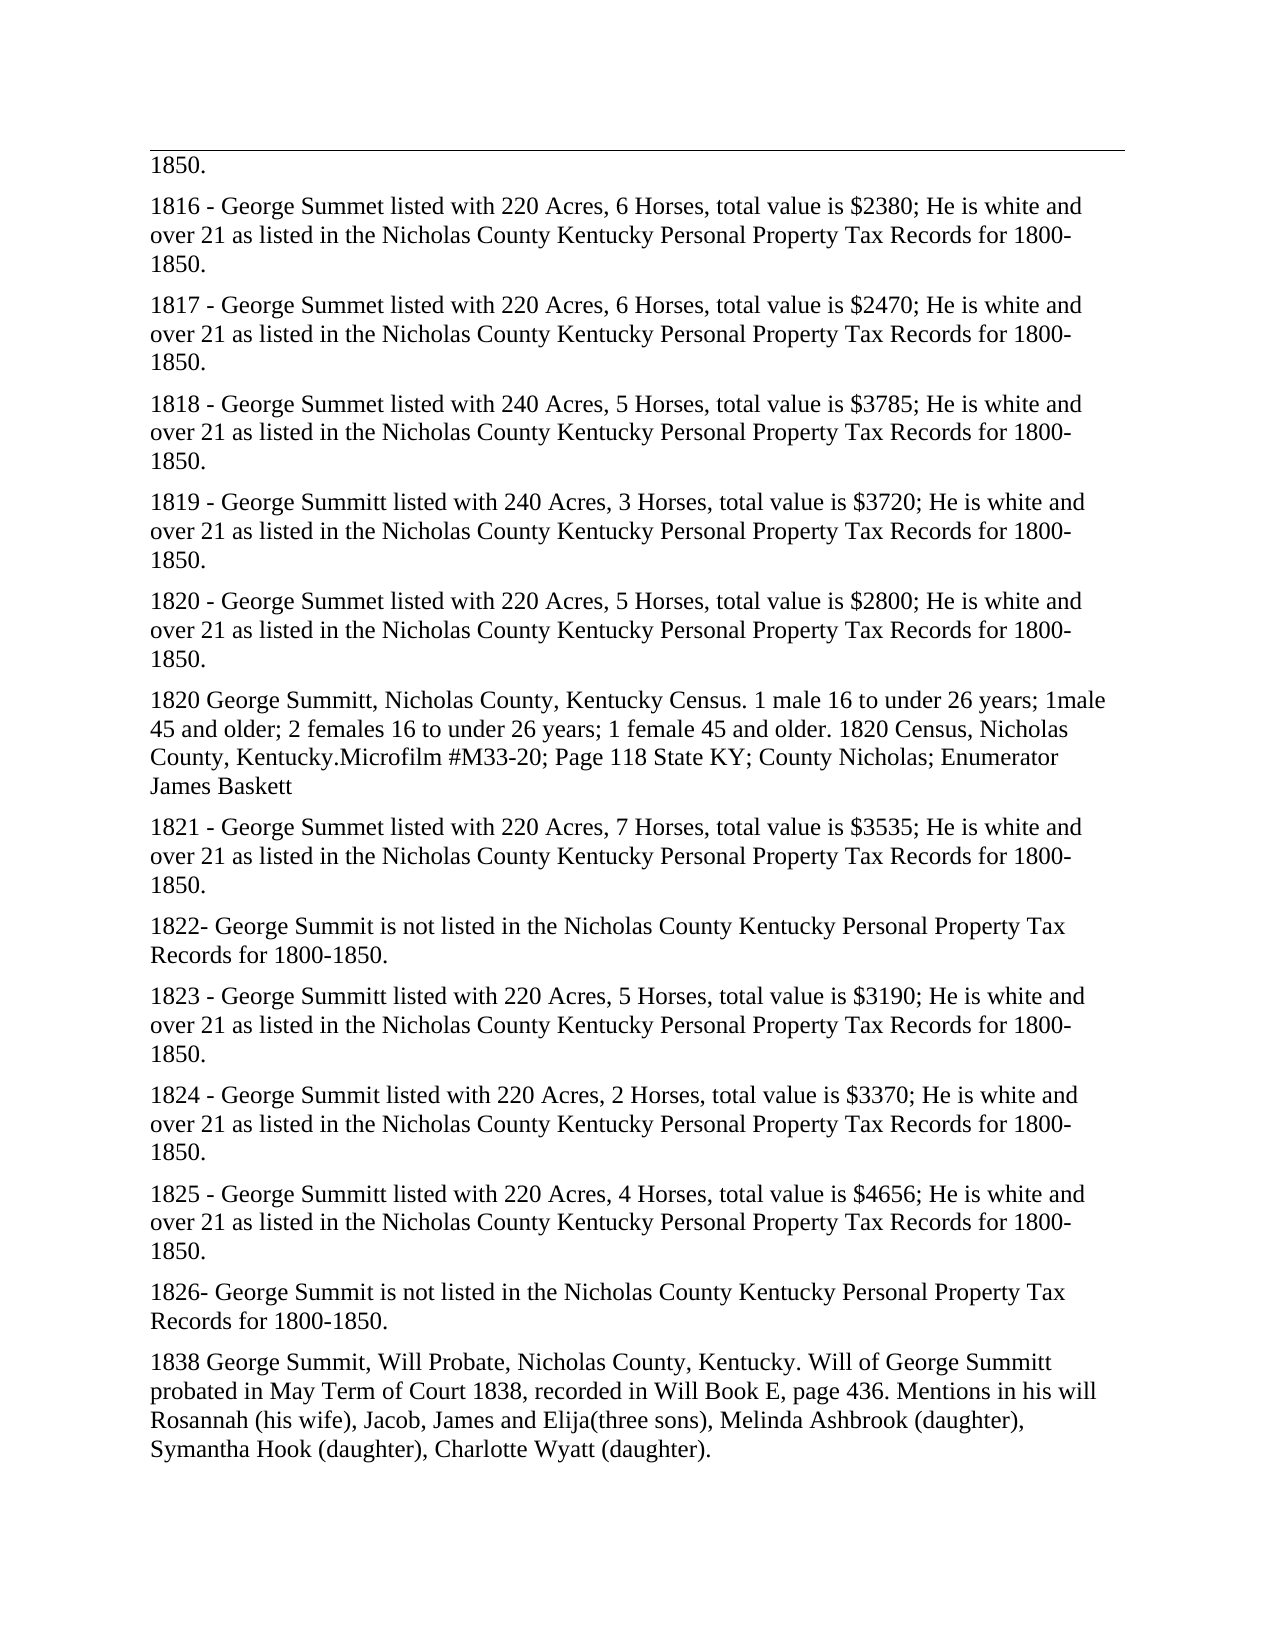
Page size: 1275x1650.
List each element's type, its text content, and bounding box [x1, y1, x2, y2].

table_cell 1850. 1816 - George Summet listed with 220 Acres, 6 Horses, total value is $2380; He is white and over 21 as listed in the Nicholas County Kentucky Personal Property Tax Records for 1800-1850. 1817 - George Summet listed with 220 Acres, 6 Horses, total value is $2470; He is white and over 21 as listed in the Nicholas County Kentucky Personal Property Tax Records for 1800-1850. 1818 - George Summet listed with 240 Acres, 5 Horses, total value is $3785; He is white and over 21 as listed in the Nicholas County Kentucky Personal Property Tax Records for 1800-1850. 1819 - George Summitt listed with 240 Acres, 3 Horses, total value is $3720; He is white and over 21 as listed in the Nicholas County Kentucky Personal Property Tax Records for 1800-1850. 1820 - George Summet listed with 220 Acres, 5 Horses, total value is $2800; He is white and over 21 as listed in the Nicholas County Kentucky Personal Property Tax Records for 1800-1850. 1820 George Summitt, Nicholas County, Kentucky Census. 1 male 16 to under 26 years; 1male 45 and older; 2 females 16 to under 26 years; 1 female 45 and older. 1820 Census, Nicholas County, Kentucky.Microfilm #M33-20; Page 118 State KY; County Nicholas; Enumerator James Baskett 1821 - George Summet listed with 220 Acres, 7 Horses, total value is $3535; He is white and over 21 as listed in the Nicholas County Kentucky Personal Property Tax Records for 1800-1850. 1822- George Summit is not listed in the Nicholas County Kentucky Personal Property Tax Records for 1800-1850. 1823 - George Summitt listed with 220 Acres, 5 Horses, total value is $3190; He is white and over 21 as listed in the Nicholas County Kentucky Personal Property Tax Records for 1800-1850. 1824 - George Summit listed with 220 Acres, 2 Horses, total value is $3370; He is white and over 21 as listed in the Nicholas County Kentucky Personal Property Tax Records for 1800-1850. 1825 - George Summitt listed with 220 Acres, 4 Horses, total value is $4656; He is white and over 21 as listed in the Nicholas County Kentucky Personal Property Tax Records for 1800-1850. 1826- George Summit is not listed in the Nicholas County Kentucky Personal Property Tax Records for 1800-1850. 1838 George Summit, Will Probate, Nicholas County, Kentucky. Will of George Summitt probated in May Term of Court 1838, recorded in Will Book E, page 436. Mentions in his will Rosannah (his wife), Jacob, James and Elija(three sons), Melinda Ashbrook (daughter), Symantha Hook (daughter), Charlotte Wyatt (daughter). [150, 151, 1125, 1475]
